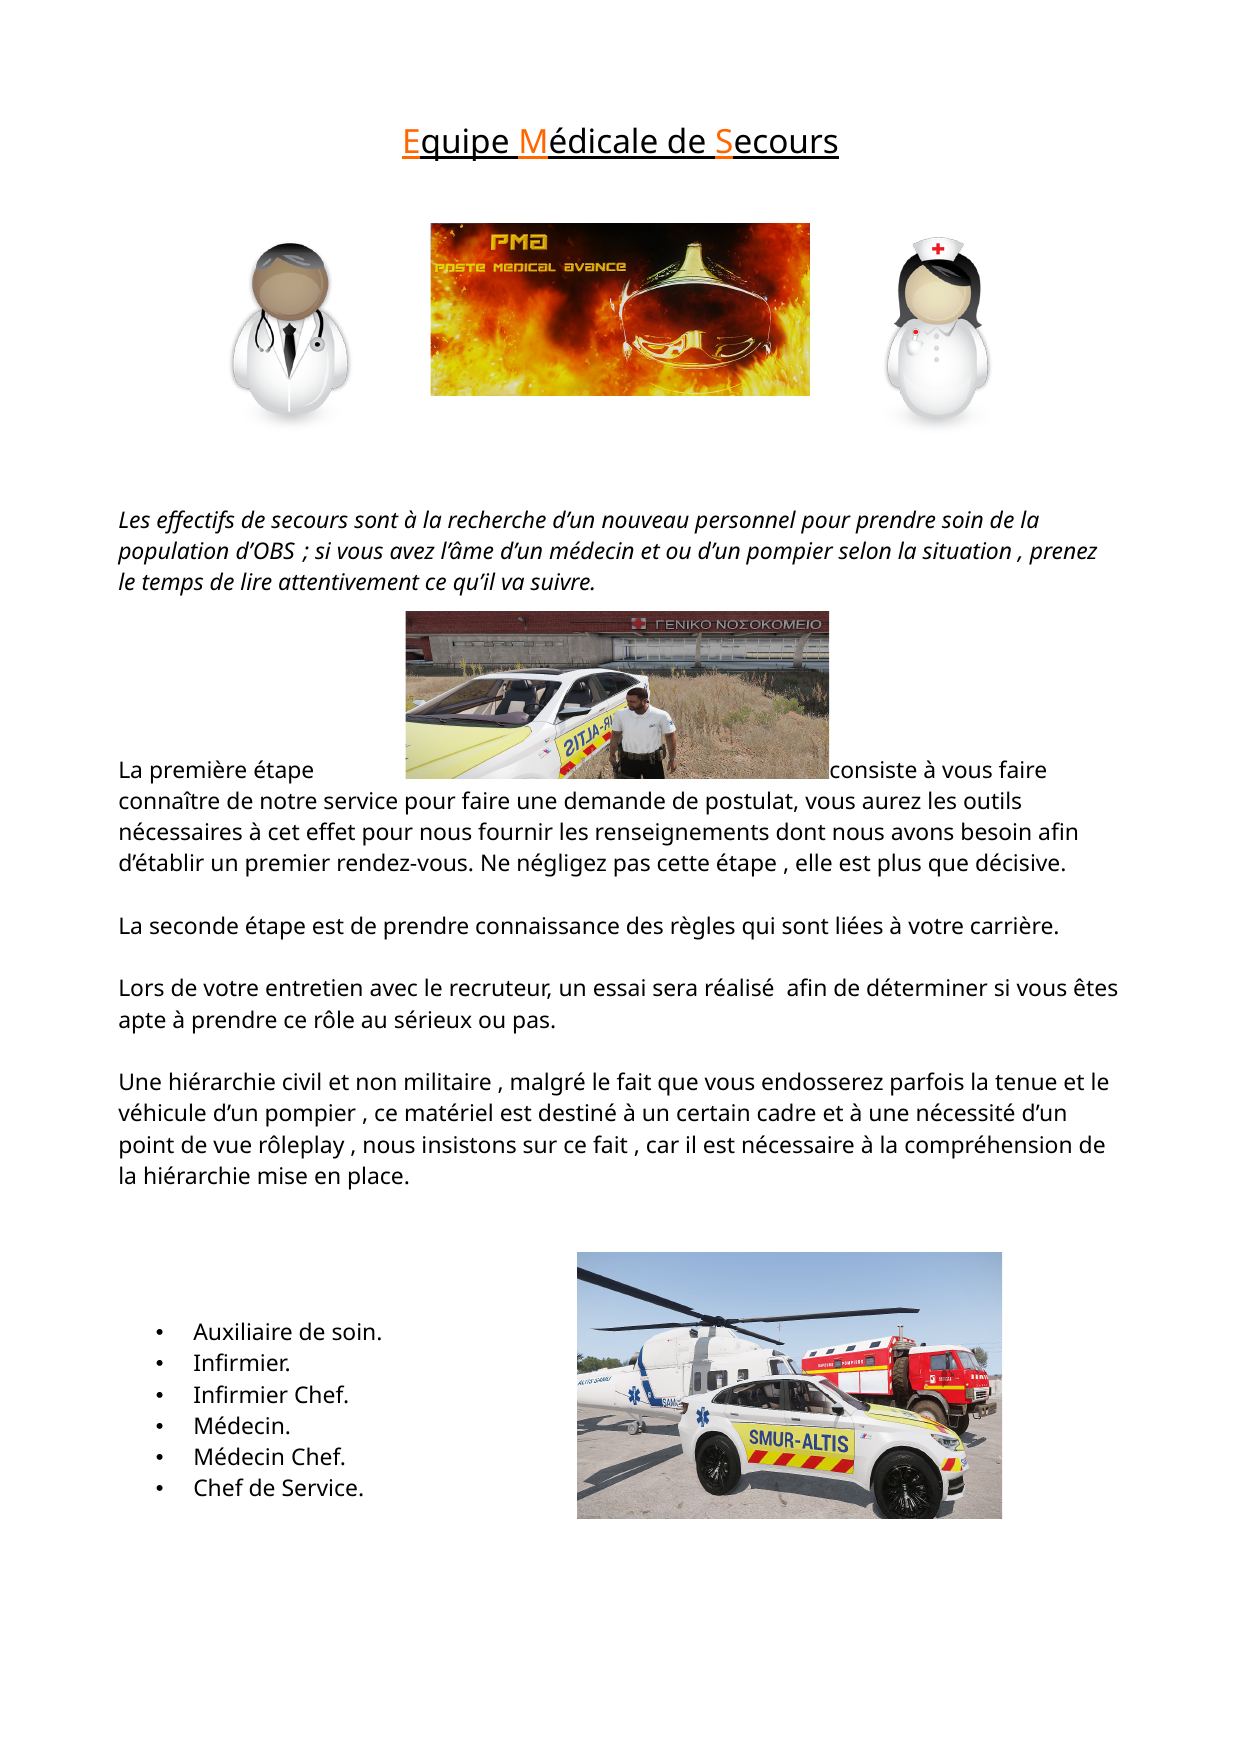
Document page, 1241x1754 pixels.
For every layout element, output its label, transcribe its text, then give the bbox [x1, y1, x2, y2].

picture [577, 1252, 1003, 1519]
picture [217, 231, 364, 432]
list Infirmier Chef. [156, 1378, 577, 1410]
list Médecin. [156, 1410, 577, 1441]
text Lors de votre entretien avec le recruteur, un essai sera réalisé afin de déterminer si vous êtes apte à prendre ce rôle au sérieux ou pas. [118, 972, 1122, 1035]
list Infirmier. [156, 1347, 577, 1378]
list Auxiliaire de soin. [156, 1316, 577, 1347]
picture [405, 611, 830, 779]
text La première étape consiste à vous faire connaître de notre service pour faire une demande de postulat, vous aurez les outils nécessaires à cet effet pour nous fournir les renseignements dont nous avons besoin afin d’établir un premier rendez-vous. Ne négligez pas cette étape , elle est plus que décisive. [118, 753, 1122, 878]
text La seconde étape est de prendre connaissance des règles qui sont liées à votre carrière. [118, 910, 1122, 941]
list [1003, 1347, 1122, 1378]
list [1003, 1441, 1122, 1472]
list [1003, 1472, 1122, 1503]
list [1003, 1410, 1122, 1441]
text Equipe Médicale de Secours [118, 118, 1122, 163]
picture [877, 230, 1004, 434]
list Médecin Chef. [156, 1441, 577, 1472]
list [1003, 1378, 1122, 1410]
text Les effectifs de secours sont à la recherche d’un nouveau personnel pour prendre soin de la population d’OBS ; si vous avez l’âme d’un médecin et ou d’un pompier selon la situation , prenez le temps de lire attentivement ce qu’il va suivre. [118, 503, 1122, 597]
list [1003, 1316, 1122, 1347]
picture [430, 223, 810, 396]
list Chef de Service. [156, 1472, 577, 1503]
text Une hiérarchie civil et non militaire , malgré le fait que vous endosserez parfois la tenue et le véhicule d’un pompier , ce matériel est destiné à un certain cadre et à une nécessité d’un point de vue rôleplay , nous insistons sur ce fait , car il est nécessaire à la compréhension de la hiérarchie mise en place. [118, 1066, 1122, 1191]
